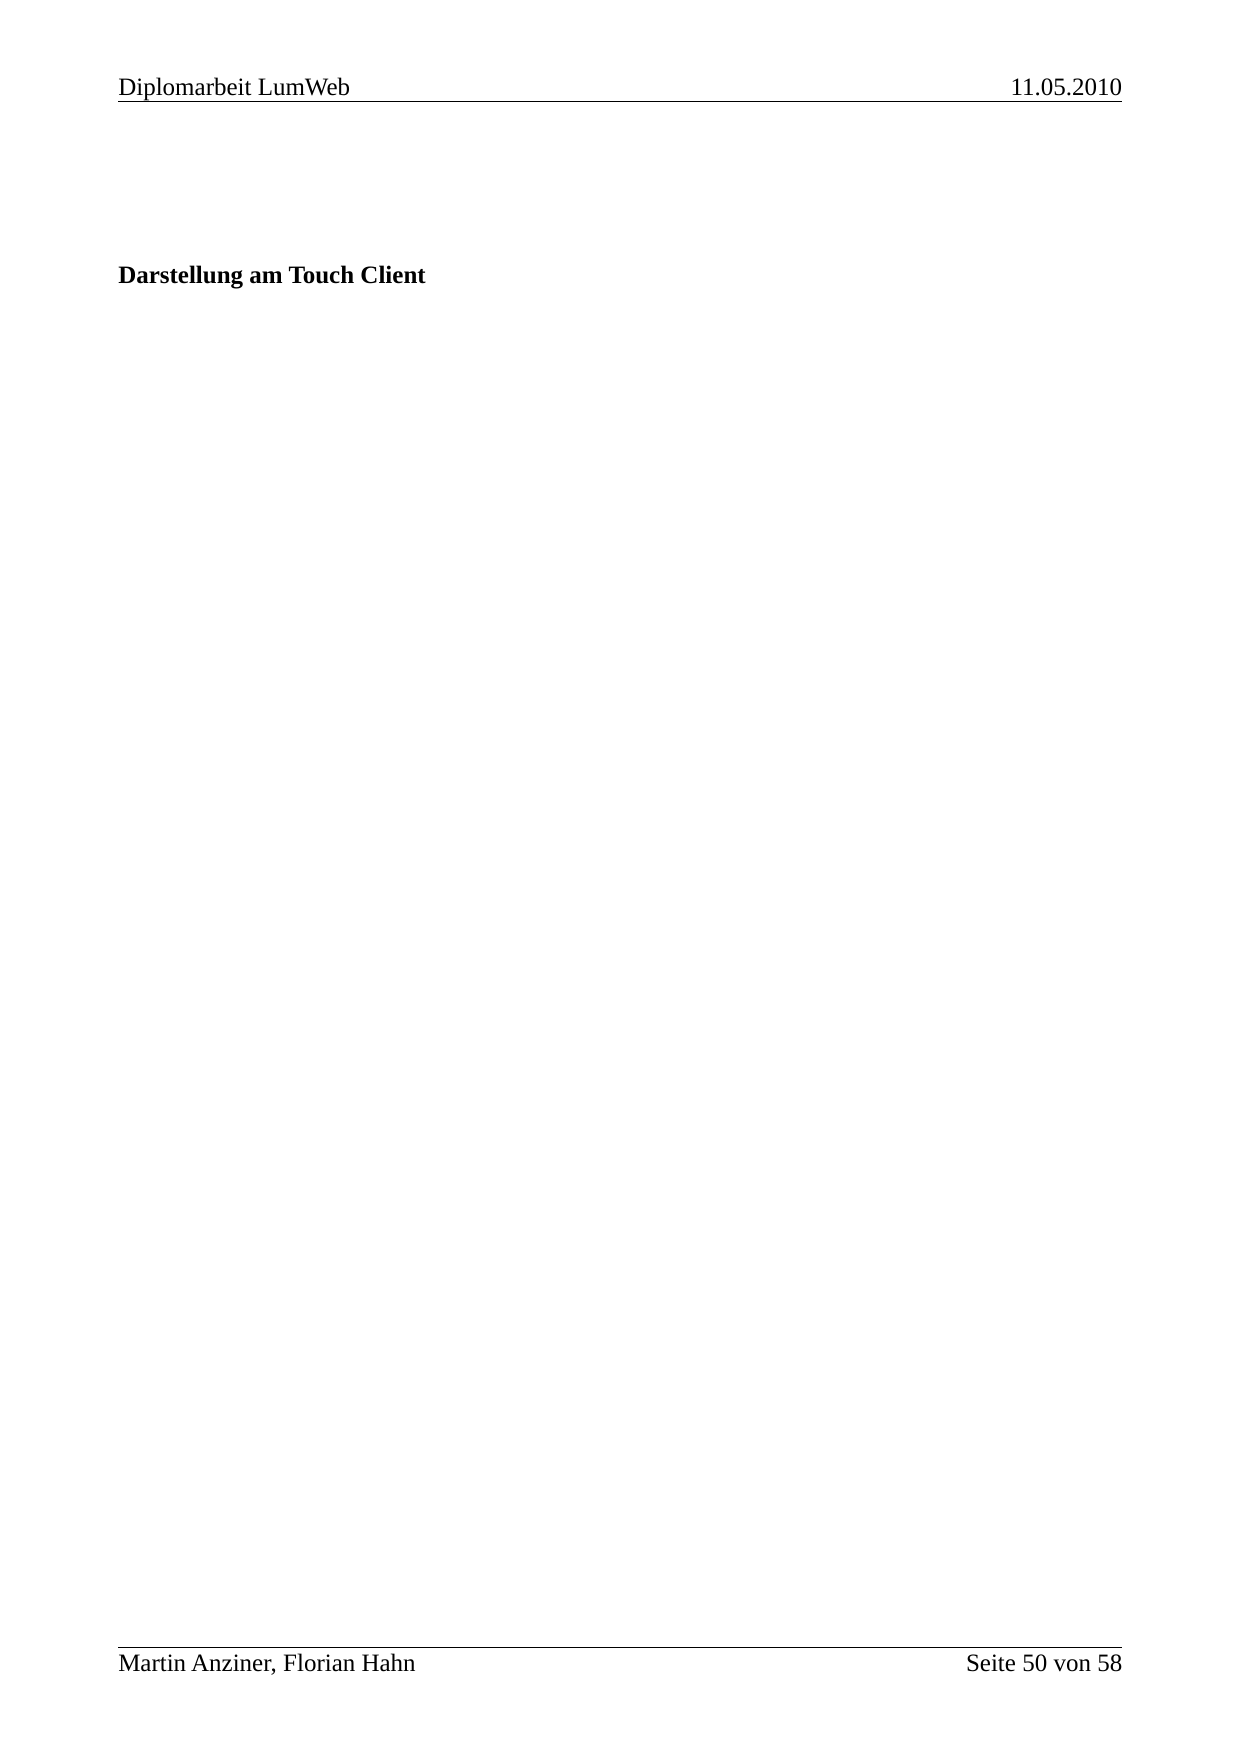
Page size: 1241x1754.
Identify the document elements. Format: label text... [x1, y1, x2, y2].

text Darstellung am Touch Client [118, 261, 1122, 289]
